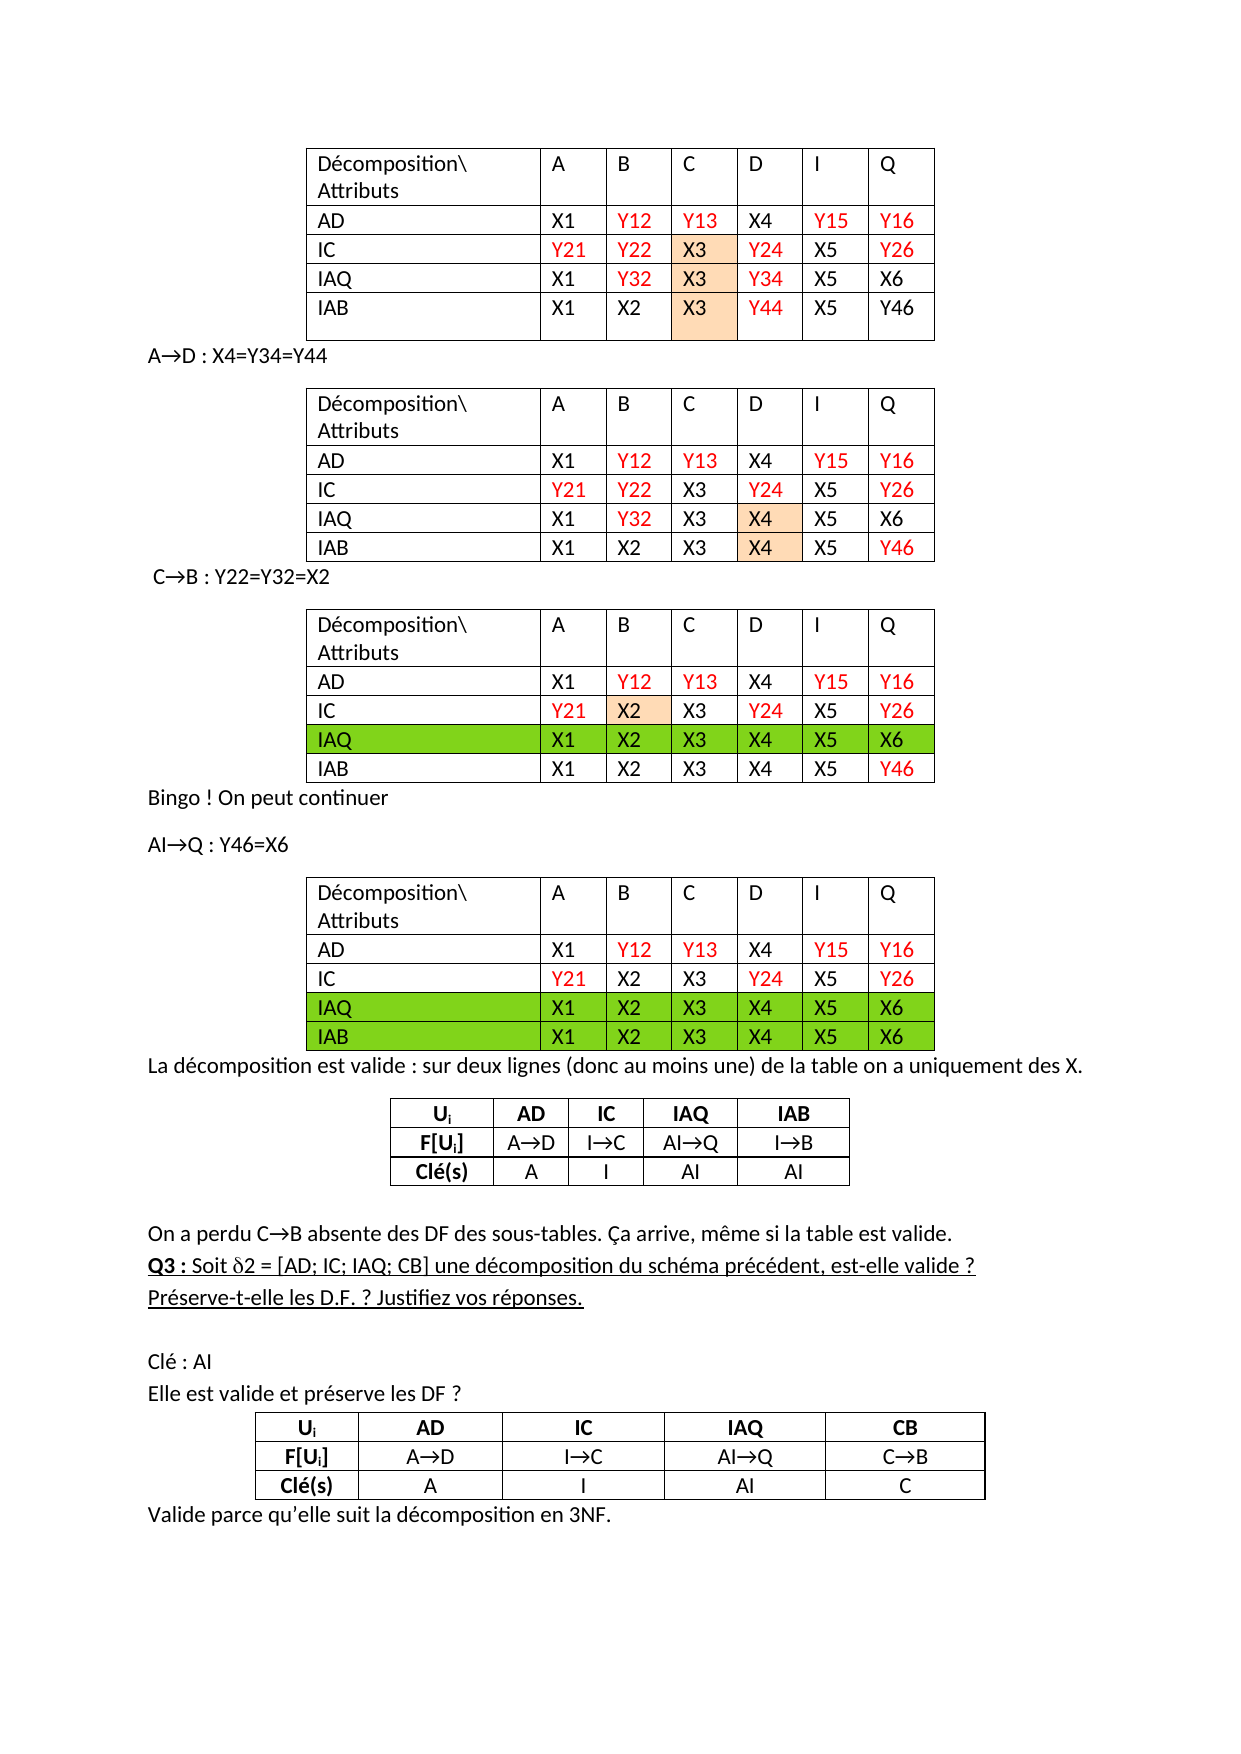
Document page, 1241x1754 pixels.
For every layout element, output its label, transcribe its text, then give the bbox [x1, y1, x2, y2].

text Préserve-t-elle les D.F. ? Justifiez vos réponses. [148, 1283, 1093, 1311]
table_cell AI→Q [665, 1442, 825, 1470]
table_header IAQ [644, 1099, 737, 1127]
table_cell X4 [738, 1022, 802, 1050]
table_header IAB [738, 1099, 849, 1127]
table_header I [803, 610, 868, 666]
table_cell Y21 [541, 475, 606, 503]
table_header CB [826, 1413, 984, 1441]
table_cell X2 [607, 993, 671, 1021]
table_cell X1 [541, 533, 606, 561]
table_header A [541, 878, 606, 934]
table_cell X3 [672, 235, 737, 263]
table_cell X3 [672, 293, 737, 340]
table_cell X3 [672, 754, 737, 782]
table_header C [672, 610, 737, 666]
table_header D [738, 149, 802, 205]
table_cell X6 [869, 993, 934, 1021]
table_cell X1 [541, 446, 606, 474]
table_header C [672, 389, 737, 445]
table_cell Y26 [869, 475, 934, 503]
table_cell X2 [607, 696, 671, 724]
table_cell Y32 [607, 504, 671, 532]
table_header D [738, 389, 802, 445]
table_cell X3 [672, 533, 737, 561]
table_cell C [826, 1471, 984, 1499]
table_header IC [569, 1099, 643, 1127]
table_cell IAQ [307, 725, 540, 753]
table_cell IC [307, 696, 540, 724]
table_header IAQ [665, 1413, 825, 1441]
table_cell AI [665, 1471, 825, 1499]
table_cell X2 [607, 293, 671, 340]
text Clé : AI [148, 1347, 1093, 1375]
table_cell Y46 [869, 533, 934, 561]
table_cell X4 [738, 725, 802, 753]
table_cell Y26 [869, 964, 934, 992]
table_cell X3 [672, 696, 737, 724]
table_header Q [869, 389, 934, 445]
table_cell Y16 [869, 446, 934, 474]
table_header C [672, 878, 737, 934]
table_cell X2 [607, 1022, 671, 1050]
table_cell X1 [541, 754, 606, 782]
table_cell F[Ui] [391, 1128, 493, 1156]
table_header C [672, 149, 737, 205]
table_cell IC [307, 475, 540, 503]
table_header Q [869, 149, 934, 205]
table_header D [738, 610, 802, 666]
table_cell X6 [869, 504, 934, 532]
table_cell IAQ [307, 504, 540, 532]
table_cell X2 [607, 725, 671, 753]
table_cell X2 [607, 533, 671, 561]
table_header B [607, 389, 671, 445]
table_cell X2 [607, 964, 671, 992]
table_cell X3 [672, 264, 737, 292]
text On a perdu C→B absente des DF des sous-tables. Ça arrive, même si la table est valide. [148, 1219, 1093, 1247]
table_cell AI→Q [644, 1128, 737, 1156]
table_cell X5 [803, 475, 868, 503]
table_header Décomposition\Attributs [307, 610, 540, 666]
table_cell X4 [738, 935, 802, 963]
table_cell A→D [494, 1128, 568, 1156]
table_cell Y12 [607, 935, 671, 963]
table_header IC [503, 1413, 664, 1441]
table_cell Y46 [869, 293, 934, 340]
table_cell Y16 [869, 667, 934, 695]
table_header Q [869, 610, 934, 666]
table_cell X4 [738, 993, 802, 1021]
table_cell Y22 [607, 475, 671, 503]
table_cell Y46 [869, 754, 934, 782]
table_cell Y16 [869, 206, 934, 234]
text Q3 : Soit 2 = [AD; IC; IAQ; CB] une décomposition du schéma précédent, est-elle valide ? [148, 1251, 1093, 1279]
table_cell IAB [307, 293, 540, 340]
table_cell Y16 [869, 935, 934, 963]
table_cell X5 [803, 264, 868, 292]
table_header B [607, 149, 671, 205]
text AI→Q : Y46=X6 [148, 830, 1093, 858]
table_cell X5 [803, 964, 868, 992]
table_cell Y24 [738, 235, 802, 263]
table_cell Y15 [803, 206, 868, 234]
table_cell X3 [672, 1022, 737, 1050]
table_cell X1 [541, 293, 606, 340]
table_header Décomposition\Attributs [307, 878, 540, 934]
table_cell A→D [359, 1442, 502, 1470]
table_cell Y21 [541, 964, 606, 992]
table_header Ui [256, 1413, 358, 1441]
table_cell X1 [541, 504, 606, 532]
table_cell Y22 [607, 235, 671, 263]
table_cell F[Ui] [256, 1442, 358, 1470]
table_cell AD [307, 667, 540, 695]
table_cell Y13 [672, 667, 737, 695]
table_cell IC [307, 235, 540, 263]
table_header I [803, 149, 868, 205]
table_header A [541, 389, 606, 445]
table_cell X5 [803, 725, 868, 753]
table_header A [541, 610, 606, 666]
table_cell Y15 [803, 935, 868, 963]
table_cell X6 [869, 1022, 934, 1050]
table_cell Y26 [869, 696, 934, 724]
table_cell Y12 [607, 667, 671, 695]
table_cell IAB [307, 1022, 540, 1050]
table_header AD [494, 1099, 568, 1127]
table_cell X5 [803, 1022, 868, 1050]
table_header I [803, 878, 868, 934]
table_cell Y13 [672, 935, 737, 963]
table_cell C→B [826, 1442, 984, 1470]
table_cell Y24 [738, 696, 802, 724]
table_cell X1 [541, 264, 606, 292]
table_cell X3 [672, 993, 737, 1021]
table_cell X5 [803, 696, 868, 724]
table_cell X6 [869, 725, 934, 753]
table_cell Y15 [803, 446, 868, 474]
table_cell X3 [672, 475, 737, 503]
text Valide parce qu’elle suit la décomposition en 3NF. [148, 1500, 1093, 1528]
table_cell Y34 [738, 264, 802, 292]
table_cell X3 [672, 964, 737, 992]
table_cell Y24 [738, 964, 802, 992]
table_cell I→C [569, 1128, 643, 1156]
table_cell IC [307, 964, 540, 992]
table_header Décomposition\Attributs [307, 149, 540, 205]
table_cell AD [307, 206, 540, 234]
table_header Ui [391, 1099, 493, 1127]
text A→D : X4=Y34=Y44 [148, 341, 1093, 369]
table_cell IAB [307, 533, 540, 561]
table_cell Y26 [869, 235, 934, 263]
table_cell Y12 [607, 446, 671, 474]
table_cell X5 [803, 235, 868, 263]
table_cell X1 [541, 935, 606, 963]
table_cell Y15 [803, 667, 868, 695]
text Bingo ! On peut continuer [148, 783, 1093, 811]
table_cell Clé(s) [391, 1158, 493, 1185]
table_cell X2 [607, 754, 671, 782]
table_cell Y21 [541, 696, 606, 724]
table_cell IAB [307, 754, 540, 782]
table_cell Clé(s) [256, 1471, 358, 1499]
table_cell X1 [541, 993, 606, 1021]
table_cell IAQ [307, 993, 540, 1021]
table_cell X5 [803, 533, 868, 561]
table_header I [803, 389, 868, 445]
table_cell X6 [869, 264, 934, 292]
table_cell X1 [541, 667, 606, 695]
table_cell I→B [738, 1128, 849, 1156]
table_header B [607, 610, 671, 666]
table_cell X1 [541, 1022, 606, 1050]
table_cell A [494, 1158, 568, 1185]
text C→B : Y22=Y32=X2 [148, 562, 1093, 590]
table_cell A [359, 1471, 502, 1499]
table_cell I→C [503, 1442, 664, 1470]
table_cell X4 [738, 504, 802, 532]
table_cell Y13 [672, 446, 737, 474]
table_header B [607, 878, 671, 934]
table_cell Y24 [738, 475, 802, 503]
table_header D [738, 878, 802, 934]
table_cell AI [738, 1158, 849, 1185]
table_cell AI [644, 1158, 737, 1185]
text La décomposition est valide : sur deux lignes (donc au moins une) de la table on a uniquement des X. [148, 1051, 1093, 1079]
text Elle est valide et préserve les DF ? [148, 1379, 1093, 1408]
table_header Q [869, 878, 934, 934]
table_cell I [503, 1471, 664, 1499]
table_cell IAQ [307, 264, 540, 292]
table_cell X5 [803, 504, 868, 532]
table_cell X4 [738, 667, 802, 695]
table_cell X4 [738, 754, 802, 782]
table_header Décomposition\Attributs [307, 389, 540, 445]
table_cell X5 [803, 293, 868, 340]
table_cell X3 [672, 504, 737, 532]
table_cell X1 [541, 725, 606, 753]
table_header A [541, 149, 606, 205]
table_cell X5 [803, 754, 868, 782]
table_cell Y13 [672, 206, 737, 234]
table_cell Y12 [607, 206, 671, 234]
table_cell X4 [738, 206, 802, 234]
table_cell X4 [738, 533, 802, 561]
table_cell AD [307, 935, 540, 963]
table_cell Y21 [541, 235, 606, 263]
table_cell I [569, 1158, 643, 1185]
table_header AD [359, 1413, 502, 1441]
table_cell X5 [803, 993, 868, 1021]
table_cell Y44 [738, 293, 802, 340]
table_cell AD [307, 446, 540, 474]
table_cell X1 [541, 206, 606, 234]
table_cell X3 [672, 725, 737, 753]
table_cell Y32 [607, 264, 671, 292]
table_cell X4 [738, 446, 802, 474]
